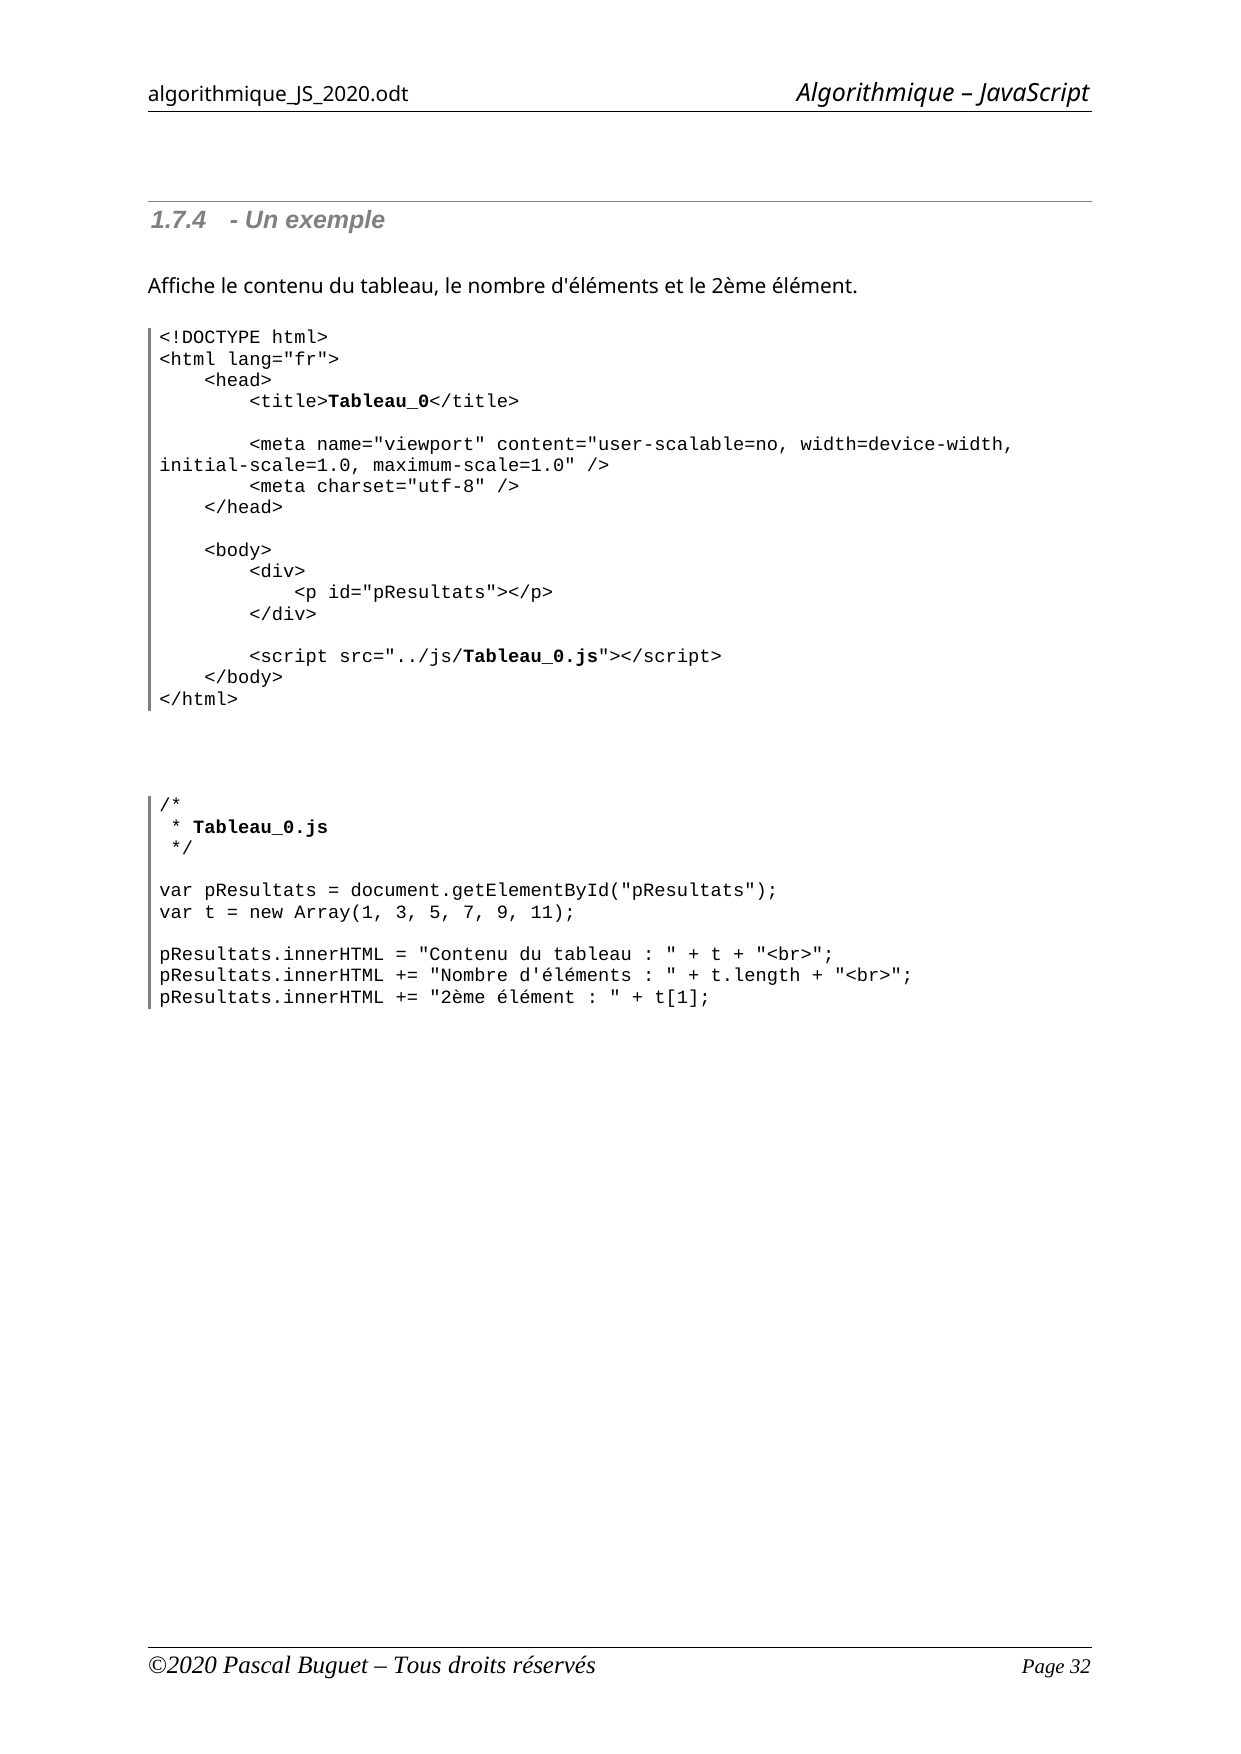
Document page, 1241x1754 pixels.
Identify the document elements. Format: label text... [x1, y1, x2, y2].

text <body> [151, 541, 1092, 562]
text */ [151, 839, 1092, 860]
text Affiche le contenu du tableau, le nombre d'éléments et le 2ème élément. [148, 271, 1092, 300]
text var t = new Array(1, 3, 5, 7, 9, 11); [151, 902, 1092, 924]
text </html> [151, 689, 1092, 711]
text <title>Tableau_0</title> [151, 392, 1092, 413]
text <head> [151, 371, 1092, 392]
text * Tableau_0.js [151, 817, 1092, 839]
text </div> [151, 604, 1092, 626]
text pResultats.innerHTML = "Contenu du tableau : " + t + "<br>"; [151, 945, 1092, 966]
text pResultats.innerHTML += "2ème élément : " + t[1]; [151, 987, 1092, 1009]
text </head> [151, 498, 1092, 519]
text <!DOCTYPE html> [151, 328, 1092, 349]
text <html lang="fr"> [151, 349, 1092, 371]
text <script src="../js/Tableau_0.js"></script> [151, 647, 1092, 668]
text <meta charset="utf-8" /> [151, 477, 1092, 498]
text <div> [151, 562, 1092, 583]
subtitle - Un exemple [148, 202, 1092, 237]
text <p id="pResultats"></p> [151, 583, 1092, 604]
text </body> [151, 668, 1092, 689]
text pResultats.innerHTML += "Nombre d'éléments : " + t.length + "<br>"; [151, 966, 1092, 987]
text <meta name="viewport" content="user-scalable=no, width=device-width, initial-scale=1.0, maximum-scale=1.0" /> [151, 434, 1092, 477]
text /* [151, 796, 1092, 817]
text var pResultats = document.getElementById("pResultats"); [151, 881, 1092, 902]
